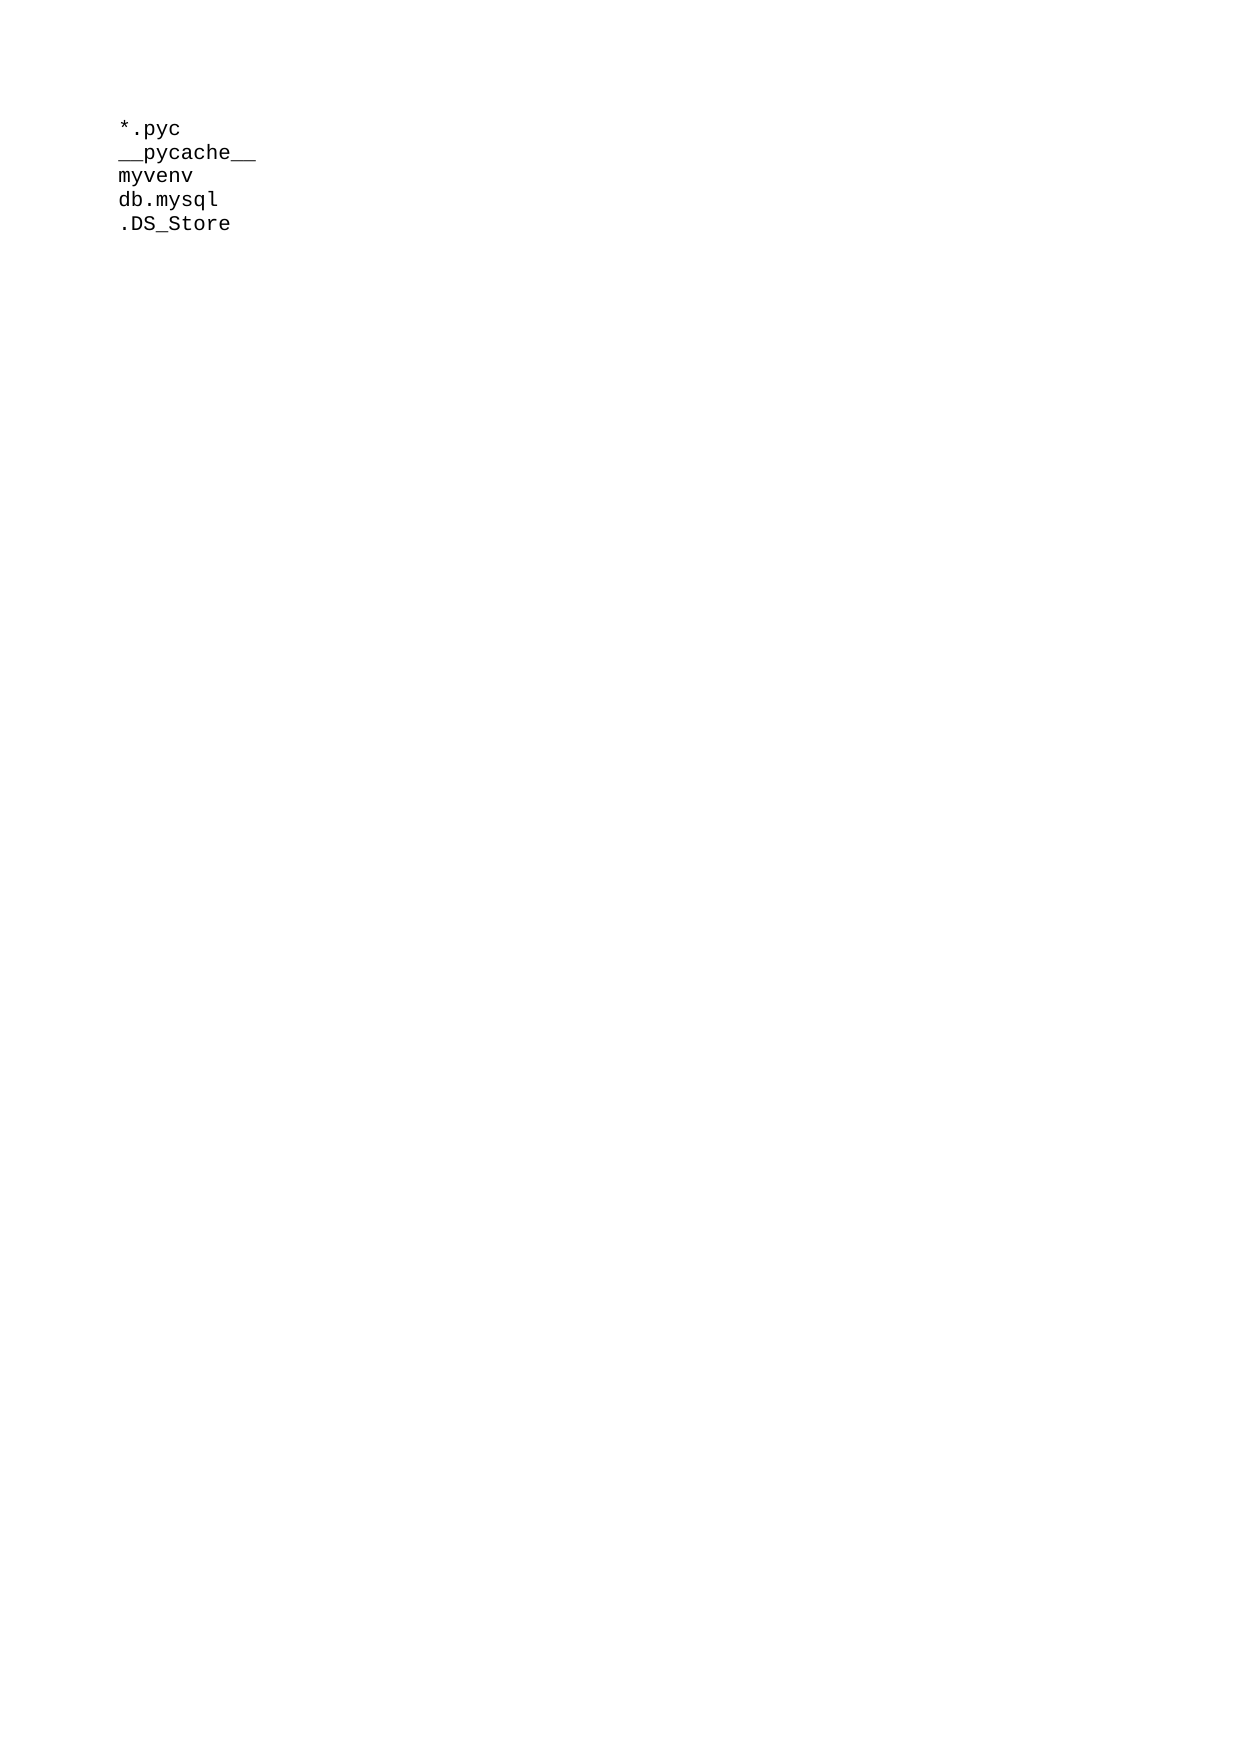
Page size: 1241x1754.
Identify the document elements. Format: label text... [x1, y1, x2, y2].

text myvenv [118, 165, 1122, 189]
text __pycache__ [118, 142, 1122, 165]
text db.mysql [118, 189, 1122, 213]
text *.pyc [118, 118, 1122, 142]
text .DS_Store [118, 213, 1122, 236]
